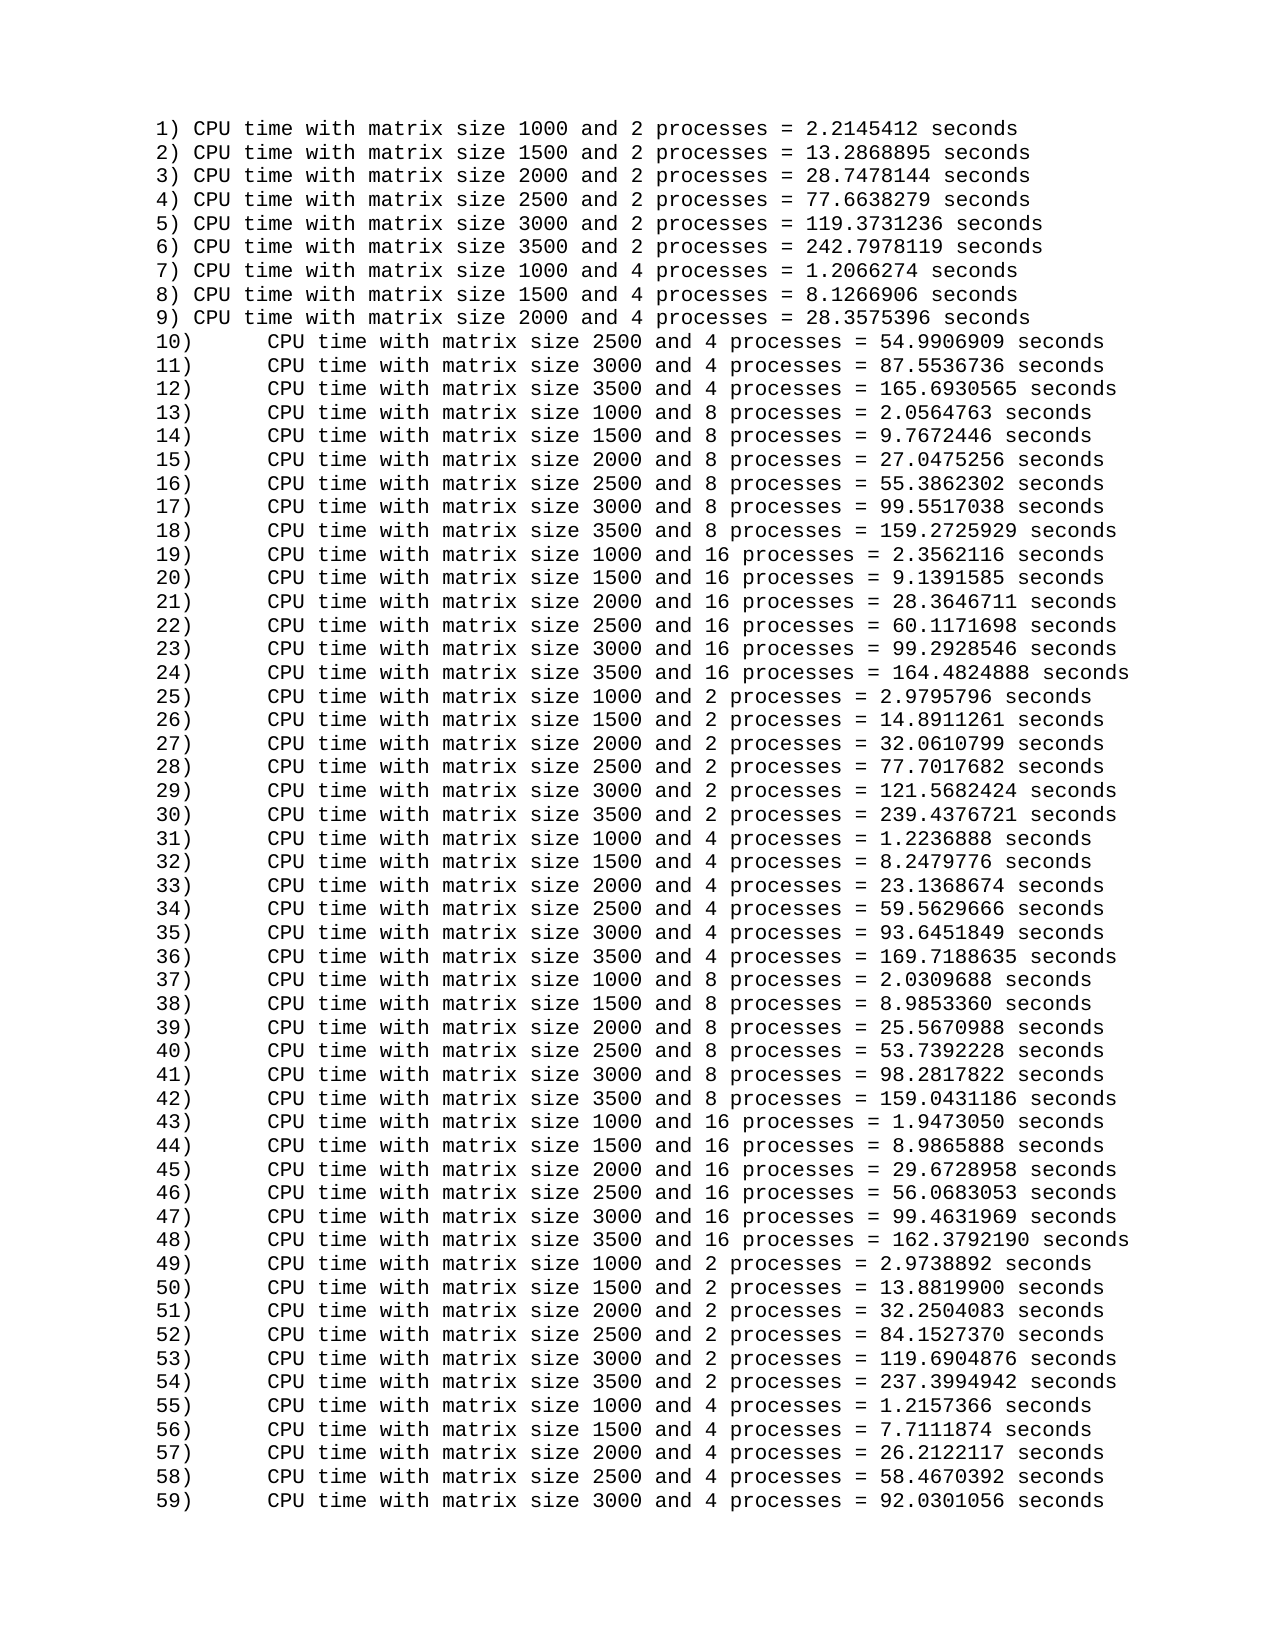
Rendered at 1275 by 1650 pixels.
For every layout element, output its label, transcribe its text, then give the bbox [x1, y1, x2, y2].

list CPU time with matrix size 1000 and 16 processes = 2.3562116 seconds [156, 544, 1157, 567]
list CPU time with matrix size 3500 and 2 processes = 239.4376721 seconds [156, 804, 1157, 827]
list CPU time with matrix size 3000 and 8 processes = 98.2817822 seconds [156, 1064, 1157, 1088]
list CPU time with matrix size 2500 and 4 processes = 54.9906909 seconds [156, 331, 1157, 354]
list CPU time with matrix size 2500 and 8 processes = 55.3862302 seconds [156, 473, 1157, 496]
list CPU time with matrix size 1000 and 16 processes = 1.9473050 seconds [156, 1111, 1157, 1135]
list CPU time with matrix size 1500 and 16 processes = 8.9865888 seconds [156, 1135, 1157, 1158]
list CPU time with matrix size 2000 and 4 processes = 23.1368674 seconds [156, 875, 1157, 898]
list CPU time with matrix size 1000 and 2 processes = 2.2145412 seconds [156, 118, 1157, 142]
list CPU time with matrix size 3500 and 16 processes = 162.3792190 seconds [156, 1229, 1157, 1253]
list CPU time with matrix size 1000 and 8 processes = 2.0309688 seconds [156, 969, 1157, 993]
list CPU time with matrix size 1000 and 2 processes = 2.9795796 seconds [156, 686, 1157, 709]
list CPU time with matrix size 2000 and 4 processes = 26.2122117 seconds [156, 1442, 1157, 1466]
list CPU time with matrix size 2500 and 8 processes = 53.7392228 seconds [156, 1040, 1157, 1064]
list CPU time with matrix size 1500 and 2 processes = 13.8819900 seconds [156, 1277, 1157, 1300]
list CPU time with matrix size 2000 and 4 processes = 28.3575396 seconds [156, 307, 1157, 331]
list CPU time with matrix size 1500 and 4 processes = 8.2479776 seconds [156, 851, 1157, 875]
list CPU time with matrix size 3000 and 16 processes = 99.4631969 seconds [156, 1206, 1157, 1229]
list CPU time with matrix size 2000 and 2 processes = 32.2504083 seconds [156, 1300, 1157, 1324]
list CPU time with matrix size 3000 and 2 processes = 119.6904876 seconds [156, 1348, 1157, 1371]
list CPU time with matrix size 3000 and 16 processes = 99.2928546 seconds [156, 638, 1157, 662]
list CPU time with matrix size 2500 and 16 processes = 60.1171698 seconds [156, 615, 1157, 638]
list CPU time with matrix size 1000 and 8 processes = 2.0564763 seconds [156, 402, 1157, 426]
list CPU time with matrix size 1500 and 16 processes = 9.1391585 seconds [156, 567, 1157, 591]
list CPU time with matrix size 1000 and 4 processes = 1.2236888 seconds [156, 827, 1157, 851]
list CPU time with matrix size 3500 and 4 processes = 165.6930565 seconds [156, 378, 1157, 402]
list CPU time with matrix size 3500 and 2 processes = 237.3994942 seconds [156, 1371, 1157, 1395]
list CPU time with matrix size 3500 and 8 processes = 159.2725929 seconds [156, 520, 1157, 544]
list CPU time with matrix size 1500 and 4 processes = 7.7111874 seconds [156, 1419, 1157, 1442]
list CPU time with matrix size 3000 and 2 processes = 119.3731236 seconds [156, 213, 1157, 236]
list CPU time with matrix size 2500 and 2 processes = 77.6638279 seconds [156, 189, 1157, 213]
list CPU time with matrix size 3000 and 8 processes = 99.5517038 seconds [156, 496, 1157, 520]
list CPU time with matrix size 3000 and 4 processes = 92.0301056 seconds [156, 1489, 1157, 1513]
list CPU time with matrix size 2500 and 4 processes = 59.5629666 seconds [156, 898, 1157, 922]
list CPU time with matrix size 3000 and 4 processes = 93.6451849 seconds [156, 922, 1157, 946]
list CPU time with matrix size 2000 and 2 processes = 28.7478144 seconds [156, 165, 1157, 189]
list CPU time with matrix size 2500 and 16 processes = 56.0683053 seconds [156, 1182, 1157, 1206]
list CPU time with matrix size 3500 and 8 processes = 159.0431186 seconds [156, 1088, 1157, 1111]
list CPU time with matrix size 2500 and 4 processes = 58.4670392 seconds [156, 1466, 1157, 1489]
list CPU time with matrix size 1500 and 8 processes = 8.9853360 seconds [156, 993, 1157, 1017]
list CPU time with matrix size 3500 and 16 processes = 164.4824888 seconds [156, 662, 1157, 686]
list CPU time with matrix size 2500 and 2 processes = 84.1527370 seconds [156, 1324, 1157, 1348]
list CPU time with matrix size 2000 and 16 processes = 29.6728958 seconds [156, 1158, 1157, 1182]
list CPU time with matrix size 1500 and 8 processes = 9.7672446 seconds [156, 426, 1157, 449]
list CPU time with matrix size 1500 and 2 processes = 13.2868895 seconds [156, 142, 1157, 165]
list CPU time with matrix size 2000 and 8 processes = 27.0475256 seconds [156, 449, 1157, 473]
list CPU time with matrix size 3500 and 4 processes = 169.7188635 seconds [156, 946, 1157, 969]
list CPU time with matrix size 2500 and 2 processes = 77.7017682 seconds [156, 757, 1157, 780]
list CPU time with matrix size 2000 and 2 processes = 32.0610799 seconds [156, 733, 1157, 757]
list CPU time with matrix size 2000 and 8 processes = 25.5670988 seconds [156, 1017, 1157, 1040]
list CPU time with matrix size 1000 and 4 processes = 1.2066274 seconds [156, 260, 1157, 284]
list CPU time with matrix size 1000 and 2 processes = 2.9738892 seconds [156, 1253, 1157, 1277]
list CPU time with matrix size 1500 and 4 processes = 8.1266906 seconds [156, 284, 1157, 307]
list CPU time with matrix size 1000 and 4 processes = 1.2157366 seconds [156, 1395, 1157, 1419]
list CPU time with matrix size 3000 and 2 processes = 121.5682424 seconds [156, 780, 1157, 804]
list CPU time with matrix size 2000 and 16 processes = 28.3646711 seconds [156, 591, 1157, 615]
list CPU time with matrix size 3000 and 4 processes = 87.5536736 seconds [156, 354, 1157, 378]
list CPU time with matrix size 1500 and 2 processes = 14.8911261 seconds [156, 709, 1157, 733]
list CPU time with matrix size 3500 and 2 processes = 242.7978119 seconds [156, 236, 1157, 260]
